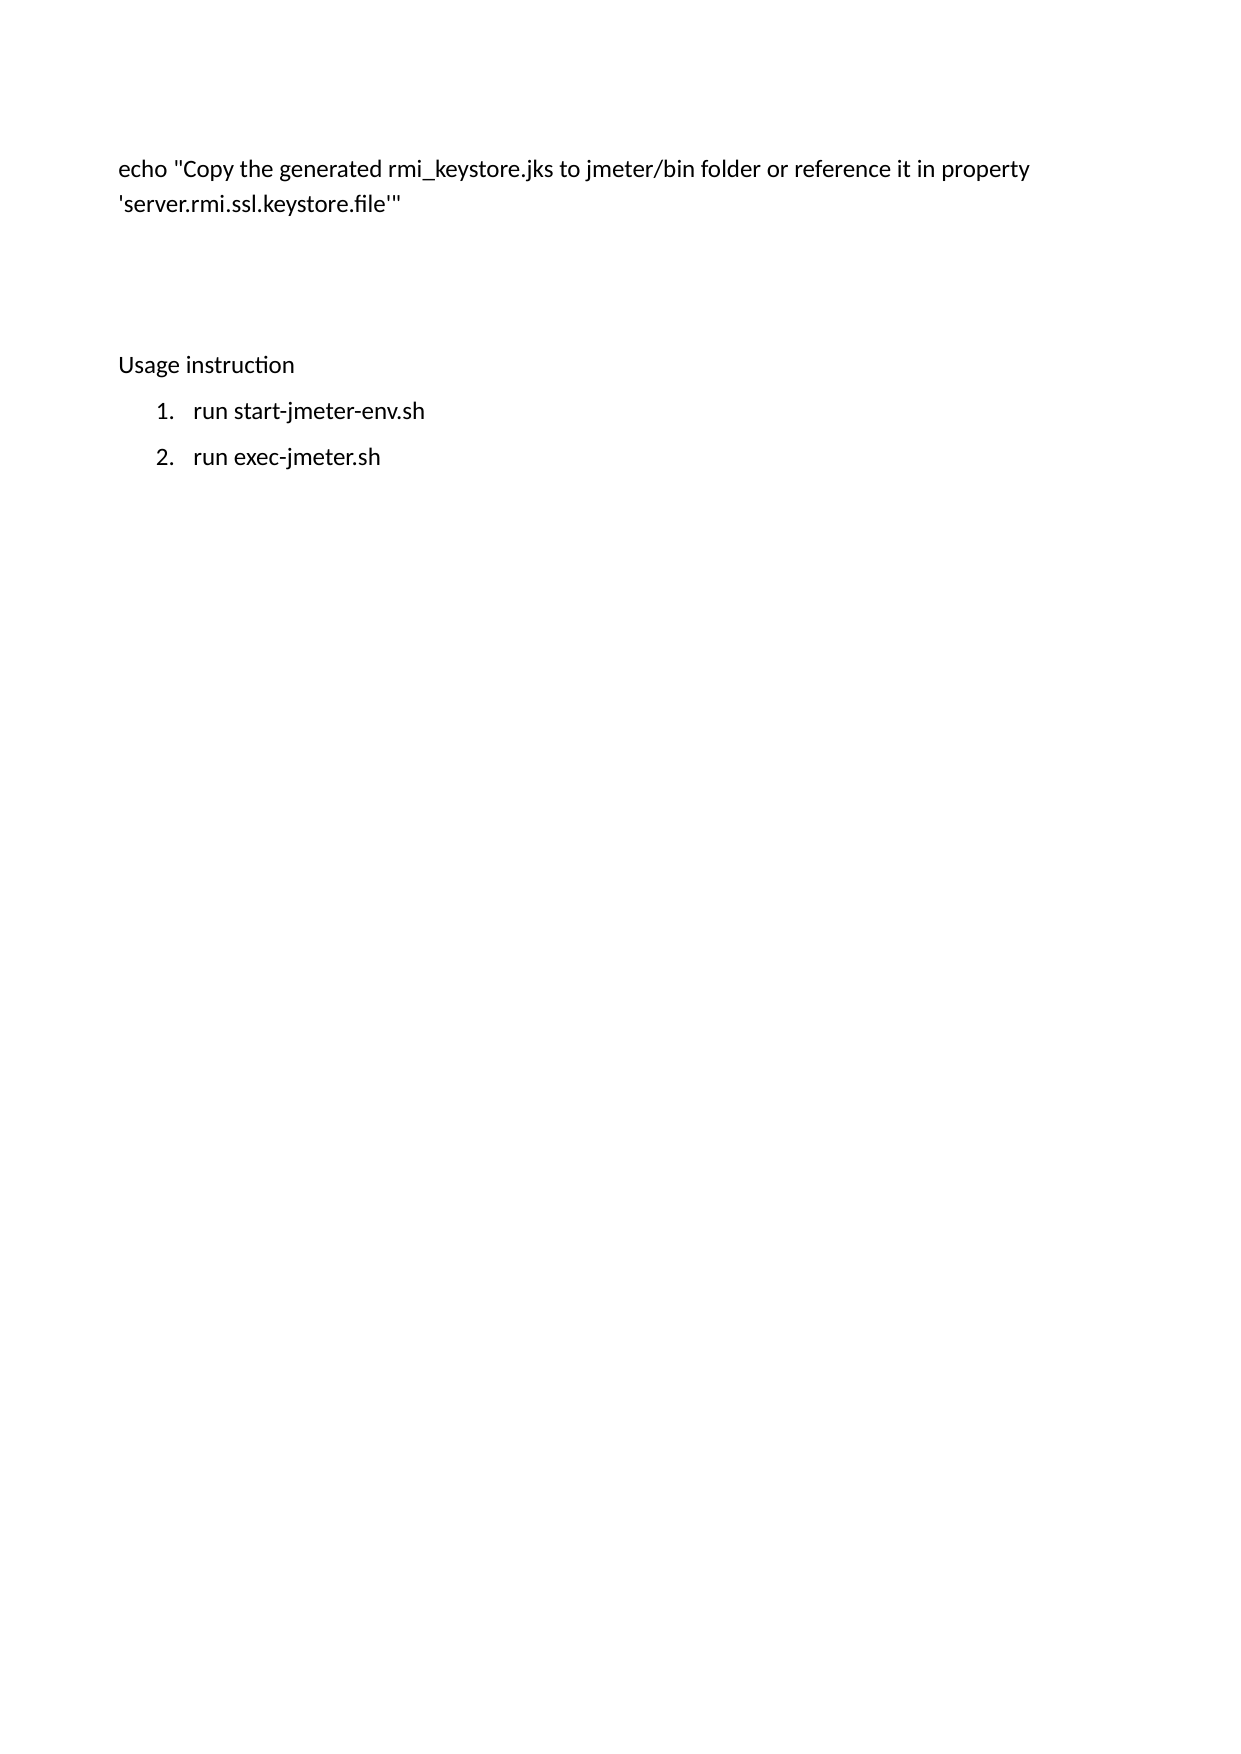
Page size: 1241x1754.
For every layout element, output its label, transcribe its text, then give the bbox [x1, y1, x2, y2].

list run exec-jmeter.sh [156, 441, 1122, 472]
text Usage instruction [118, 349, 1122, 380]
list run start-jmeter-env.sh [156, 395, 1122, 426]
text echo "Copy the generated rmi_keystore.jks to jmeter/bin folder or reference it in property 'server.rmi.ssl.keystore.file'" [118, 153, 1122, 219]
